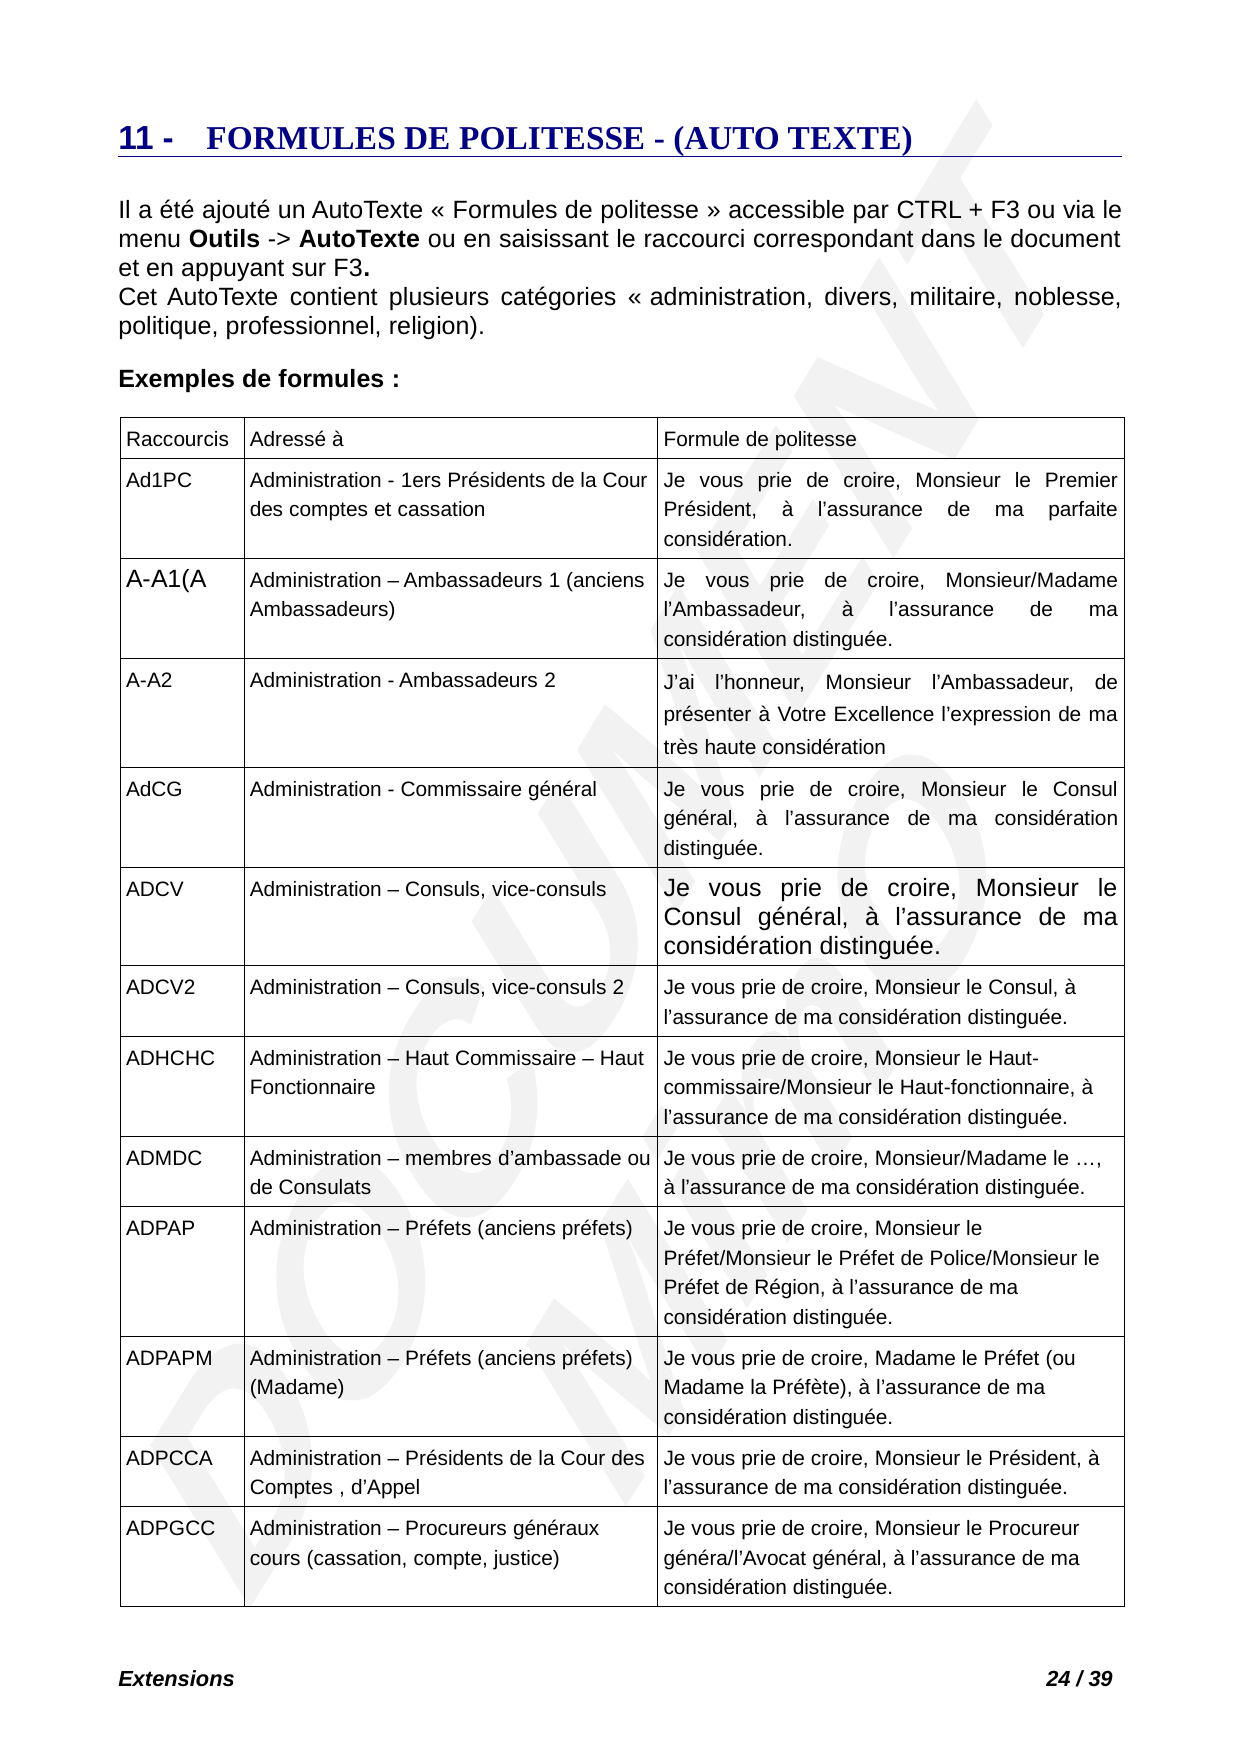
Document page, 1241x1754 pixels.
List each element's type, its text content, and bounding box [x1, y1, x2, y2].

table_cell ADPAP [121, 1207, 244, 1336]
table_cell Administration - Commissaire général [245, 768, 657, 867]
table_cell Je vous prie de croire, Monsieur le Haut-commissaire/Monsieur le Haut-fonctionnaire, à l’assurance de ma considération distinguée. [658, 1037, 1124, 1136]
table_header Adressé à [245, 418, 657, 458]
table_cell Administration – Présidents de la Cour des Comptes , d’Appel [245, 1437, 657, 1506]
table_cell ADMDC [121, 1137, 244, 1206]
table_cell A-A2 [121, 659, 244, 767]
table_cell Administration – Préfets (anciens préfets) [245, 1207, 657, 1336]
table_cell ADPCCA [121, 1437, 244, 1506]
text Il a été ajouté un AutoTexte « Formules de politesse » accessible par CTRL + F3 ou via le menu Outils -> AutoTexte ou en saisissant le raccourci correspondant dans le document et en appuyant sur F3. [118, 195, 1122, 282]
table_cell Administration – Ambassadeurs 1 (anciens Ambassadeurs) [245, 559, 657, 658]
table_cell ADHCHC [121, 1037, 244, 1136]
table_cell Administration – membres d’ambassade ou de Consulats [245, 1137, 657, 1206]
table_cell Administration - 1ers Présidents de la Cour des comptes et cassation [245, 459, 657, 558]
table_cell Je vous prie de croire, Monsieur le Consul, à l’assurance de ma considération distinguée. [658, 966, 1124, 1036]
table_cell ADCV [121, 868, 244, 965]
table_cell Ad1PC [121, 459, 244, 558]
table_cell A-A1(A [121, 559, 244, 658]
table_cell Je vous prie de croire, Monsieur le Procureur généra/l’Avocat général, à l’assurance de ma considération distinguée. [658, 1507, 1124, 1606]
table_cell Administration - Ambassadeurs 2 [245, 659, 657, 767]
table_cell Je vous prie de croire, Monsieur le Consul général, à l’assurance de ma considération distinguée. [658, 768, 1124, 867]
table_cell Je vous prie de croire, Monsieur le Premier Président, à l’assurance de ma parfaite considération. [658, 459, 1124, 558]
table_header Formule de politesse [658, 418, 1124, 458]
table_cell Je vous prie de croire, Monsieur/Madame l’Ambassadeur, à l’assurance de ma considération distinguée. [658, 559, 1124, 658]
table_cell Je vous prie de croire, Monsieur le Consul général, à l’assurance de ma considération distinguée. [658, 868, 1124, 965]
table_header Raccourcis [121, 418, 244, 458]
table_cell Je vous prie de croire, Monsieur/Madame le …, à l’assurance de ma considération distinguée. [658, 1137, 1124, 1206]
subtitle Formules de politesse - (Auto Texte) [118, 118, 1122, 156]
text Cet AutoTexte contient plusieurs catégories « administration, divers, militaire, noblesse, politique, professionnel, religion). [118, 282, 1122, 340]
table_cell Administration – Préfets (anciens préfets) (Madame) [245, 1337, 657, 1436]
table_cell Administration – Procureurs généraux cours (cassation, compte, justice) [245, 1507, 657, 1606]
table_cell ADPAPM [121, 1337, 244, 1436]
table_cell J’ai l’honneur, Monsieur l’Ambassadeur, de présenter à Votre Excellence l’expression de ma très haute considération [658, 659, 1124, 767]
table_cell Je vous prie de croire, Monsieur le Préfet/Monsieur le Préfet de Police/Monsieur le Préfet de Région, à l’assurance de ma considération distinguée. [658, 1207, 1124, 1336]
table_cell Administration – Haut Commissaire – Haut Fonctionnaire [245, 1037, 657, 1136]
table_cell Administration – Consuls, vice-consuls 2 [245, 966, 657, 1036]
table_cell AdCG [121, 768, 244, 867]
table_cell Je vous prie de croire, Madame le Préfet (ou Madame la Préfète), à l’assurance de ma considération distinguée. [658, 1337, 1124, 1436]
table_cell ADPGCC [121, 1507, 244, 1606]
table_cell Je vous prie de croire, Monsieur le Président, à l’assurance de ma considération distinguée. [658, 1437, 1124, 1506]
table_cell Administration – Consuls, vice-consuls [245, 868, 657, 965]
text Exemples de formules : [118, 364, 1122, 393]
table_cell ADCV2 [121, 966, 244, 1036]
